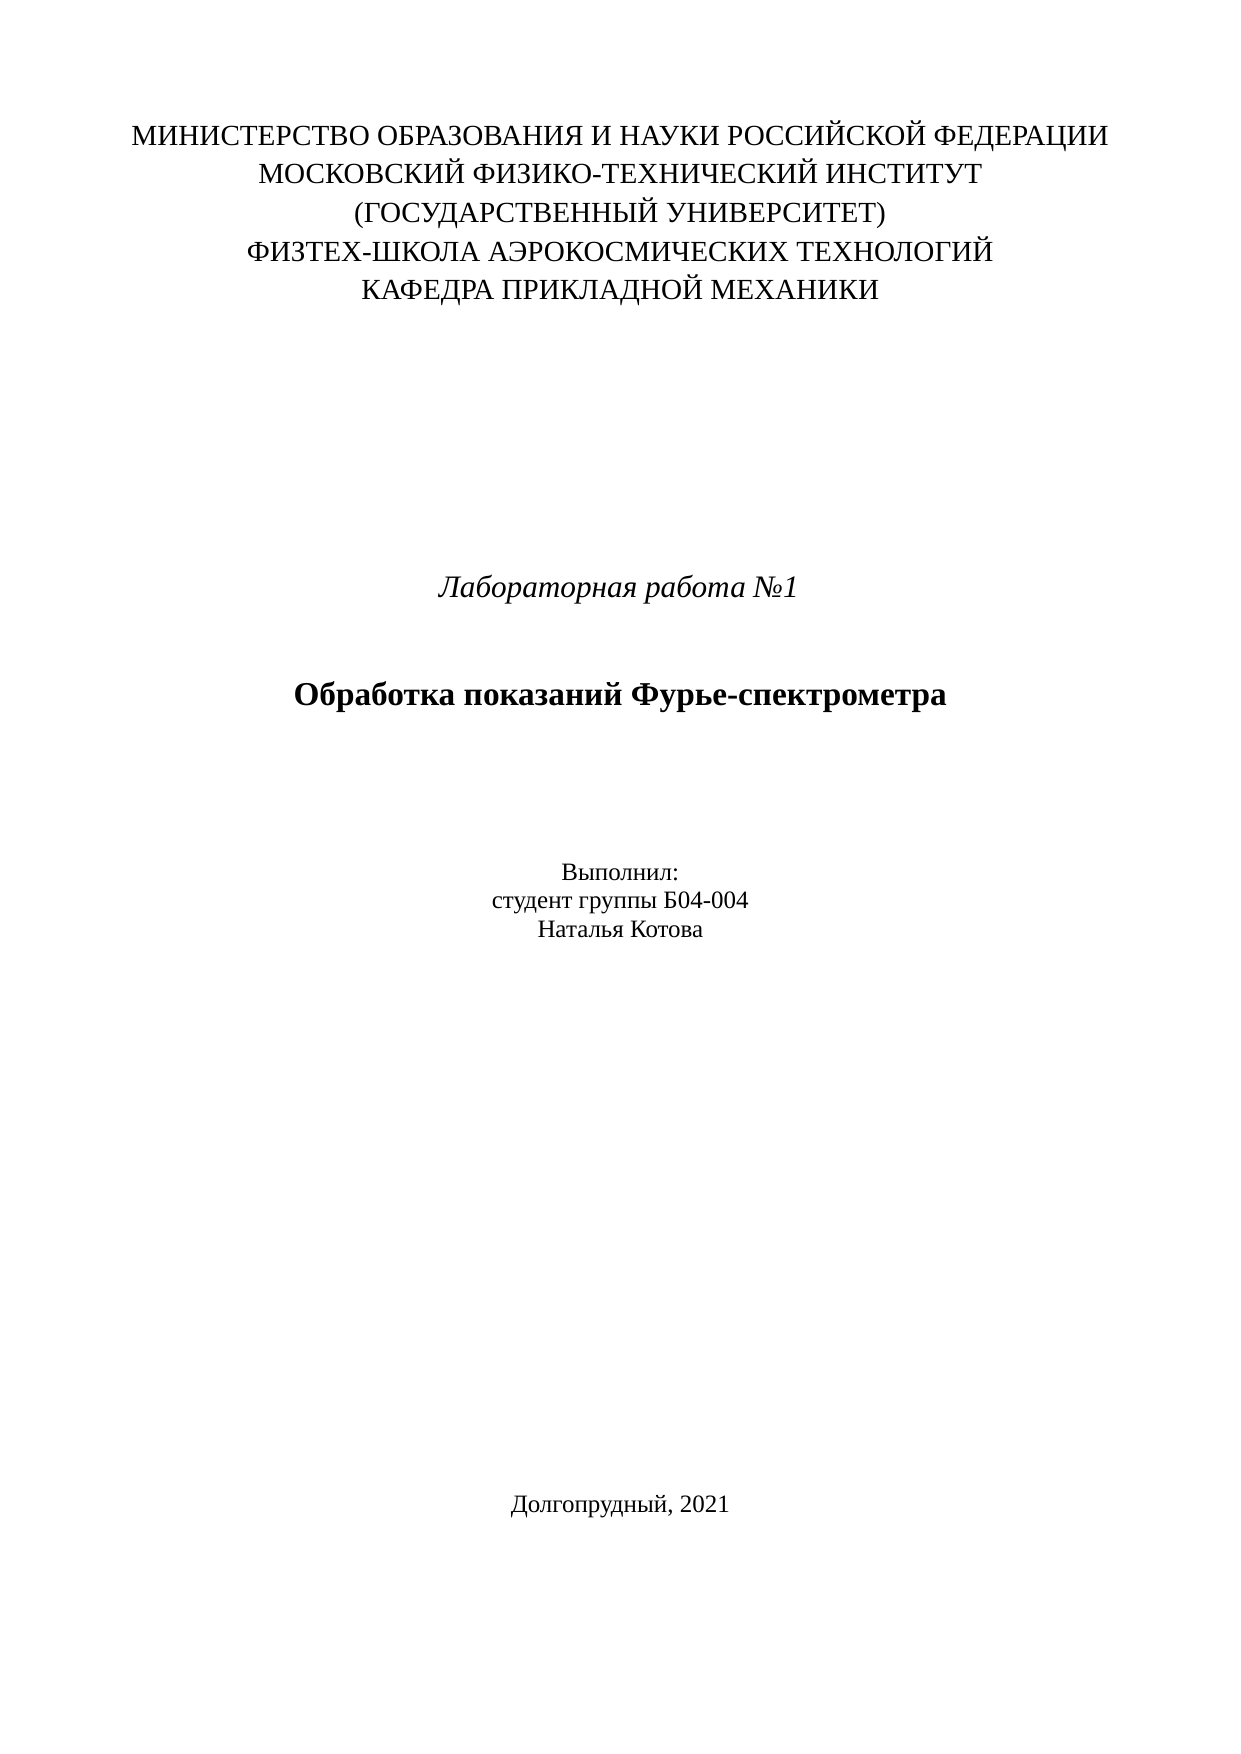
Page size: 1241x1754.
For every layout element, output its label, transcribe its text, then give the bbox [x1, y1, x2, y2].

text студент группы Б04-004 [118, 885, 1122, 914]
text ФИЗТЕХ-ШКОЛА АЭРОКОСМИЧЕСКИХ ТЕХНОЛОГИЙ [118, 234, 1122, 267]
text (ГОСУДАРСТВЕННЫЙ УНИВЕРСИТЕТ) [118, 195, 1122, 229]
text МИНИСТЕРСТВО ОБРАЗОВАНИЯ И НАУКИ РОССИЙСКОЙ ФЕДЕРАЦИИ МОСКОВСКИЙ ФИЗИКО-ТЕХНИЧЕСКИЙ ИНСТИТУТ [118, 118, 1122, 190]
text Наталья Котова [118, 914, 1122, 943]
text Обработка показаний Фурье-спектрометра [118, 674, 1122, 713]
text Лабораторная работа №1 [118, 569, 1122, 604]
text Долгопрудный, 2021 [118, 1489, 1122, 1518]
text КАФЕДРА ПРИКЛАДНОЙ МЕХАНИКИ [118, 272, 1122, 306]
text Выполнил: [118, 857, 1122, 885]
